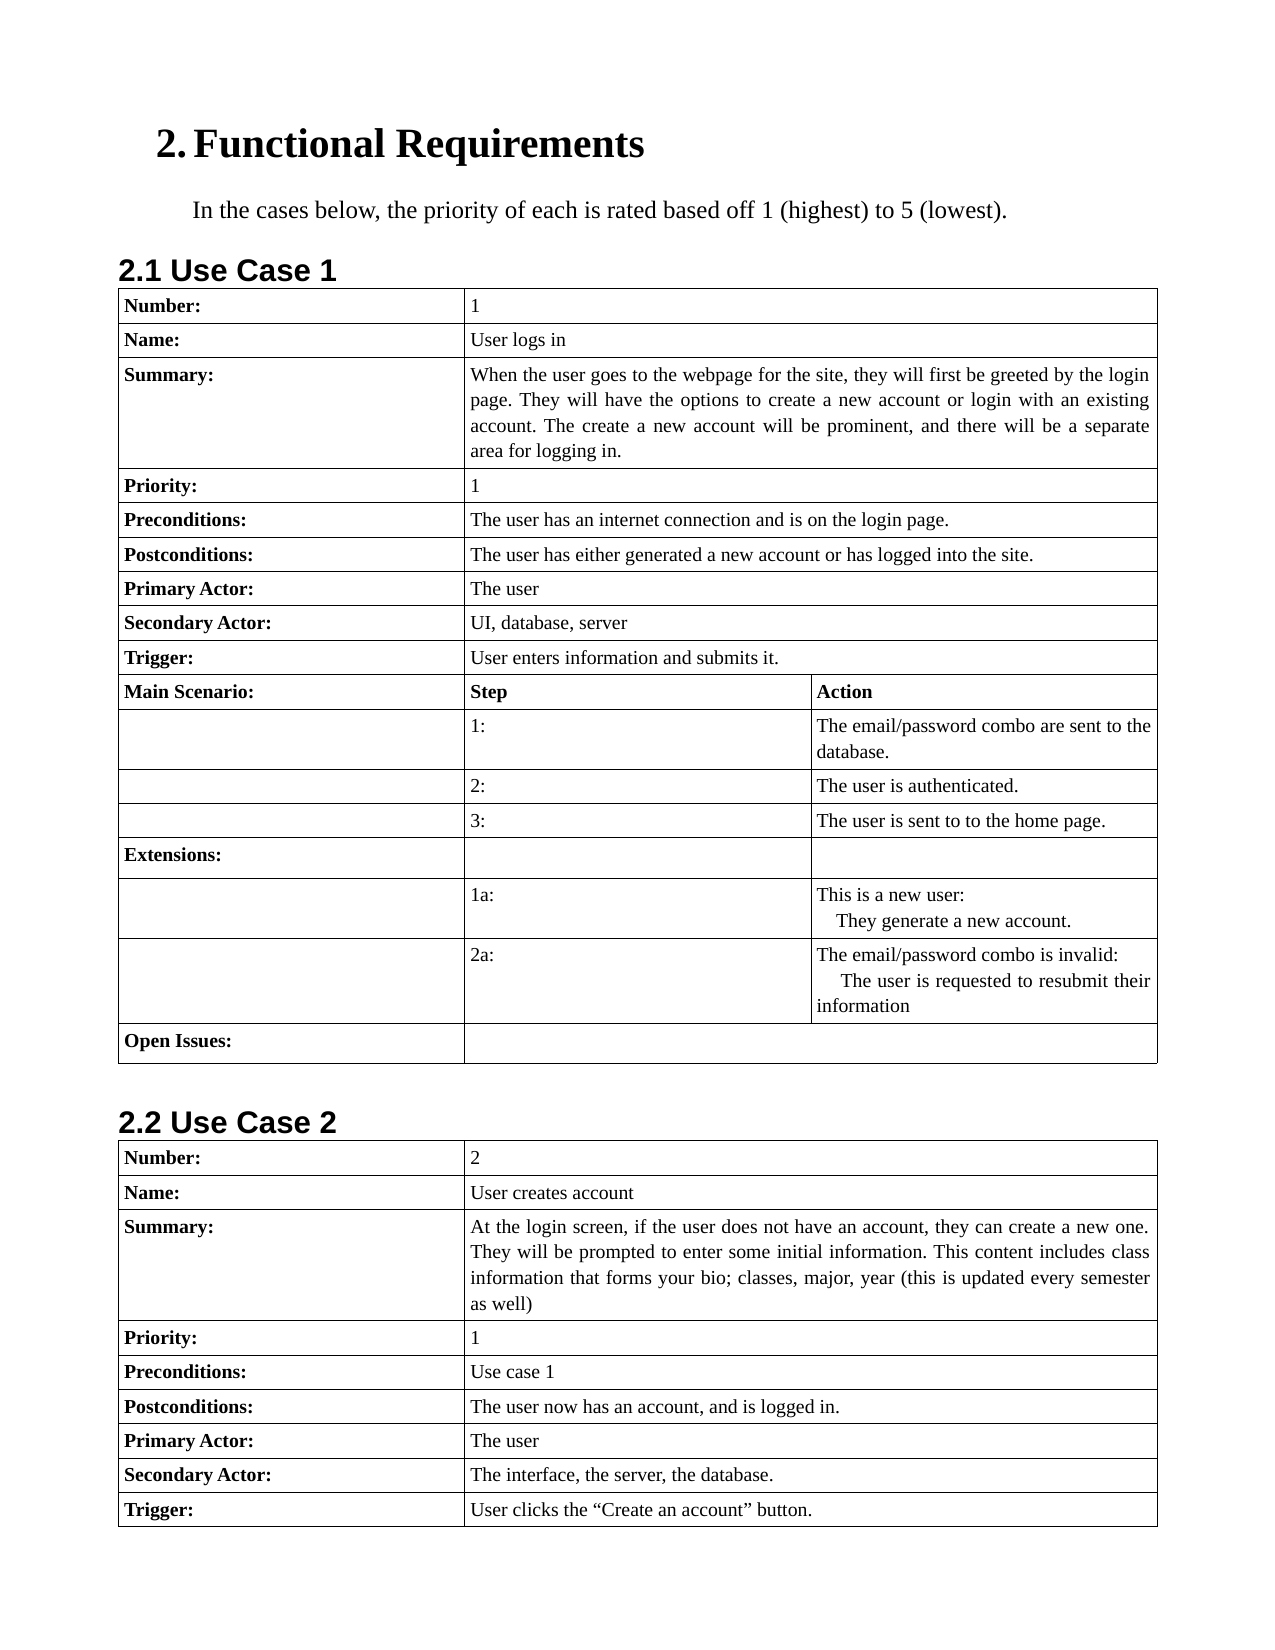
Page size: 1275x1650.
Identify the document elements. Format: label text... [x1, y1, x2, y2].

table_cell 1 [465, 469, 1157, 502]
table_cell Summary: [119, 358, 464, 468]
table_cell Action [812, 675, 1157, 708]
table_cell 2: [465, 770, 811, 803]
table_cell Name: [119, 1176, 464, 1209]
table_cell Name: [119, 324, 464, 357]
table_cell UI, database, server [465, 606, 1157, 640]
table_cell Preconditions: [119, 503, 464, 537]
table_cell Extensions: [119, 838, 464, 877]
table_cell Secondary Actor: [119, 1459, 464, 1492]
table_cell Preconditions: [119, 1356, 464, 1389]
table_cell Primary Actor: [119, 1424, 464, 1458]
table_cell The user [465, 1424, 1157, 1458]
table_cell The user has either generated a new account or has logged into the site. [465, 538, 1157, 571]
table_cell 1 [465, 1321, 1157, 1354]
table_cell Summary: [119, 1210, 464, 1320]
table_cell [465, 838, 811, 877]
table_cell 1a: [465, 879, 811, 937]
table_cell When the user goes to the webpage for the site, they will first be greeted by the login page. They will have the options to create a new account or login with an existing account. The create a new account will be prominent, and there will be a separate area for logging in. [465, 358, 1157, 468]
table_cell The user is authenticated. [812, 770, 1157, 803]
table_cell The user is sent to to the home page. [812, 804, 1157, 837]
table_cell [812, 838, 1157, 877]
table_cell Trigger: [119, 641, 464, 674]
table_cell [119, 879, 464, 937]
table_cell Use case 1 [465, 1356, 1157, 1389]
table_cell User logs in [465, 324, 1157, 357]
table_cell Postconditions: [119, 1390, 464, 1423]
table_header 1 [465, 289, 1157, 323]
table_cell 1: [465, 710, 811, 768]
table_cell 3: [465, 804, 811, 837]
table_cell 2a: [465, 939, 811, 1023]
list Functional Requirements [156, 118, 1157, 166]
table_header 2 [465, 1141, 1157, 1175]
text 2.2 Use Case 2 [118, 1104, 1157, 1140]
table_cell The user now has an account, and is logged in. [465, 1390, 1157, 1423]
table_cell The email/password combo are sent to the database. [812, 710, 1157, 768]
table_cell User enters information and submits it. [465, 641, 1157, 674]
table_cell At the login screen, if the user does not have an account, they can create a new one. They will be prompted to enter some initial information. This content includes class information that forms your bio; classes, major, year (this is updated every semester as well) [465, 1210, 1157, 1320]
text 2.1 Use Case 1 [118, 252, 1157, 288]
table_header Number: [119, 289, 464, 323]
table_cell The user [465, 572, 1157, 605]
table_cell Open Issues: [119, 1024, 464, 1063]
table_cell User creates account [465, 1176, 1157, 1209]
table_cell Postconditions: [119, 538, 464, 571]
table_cell [119, 710, 464, 768]
table_cell Main Scenario: [119, 675, 464, 708]
table_cell Step [465, 675, 811, 708]
table_cell [119, 770, 464, 803]
table_cell Secondary Actor: [119, 606, 464, 640]
table_cell The interface, the server, the database. [465, 1459, 1157, 1492]
table_cell Primary Actor: [119, 572, 464, 605]
table_cell [465, 1024, 1157, 1063]
table_cell The user has an internet connection and is on the login page. [465, 503, 1157, 537]
table_cell Trigger: [119, 1493, 464, 1526]
table_header Number: [119, 1141, 464, 1175]
text In the cases below, the priority of each is rated based off 1 (highest) to 5 (lowest). [118, 195, 1157, 223]
table_cell Priority: [119, 1321, 464, 1354]
table_cell User clicks the “Create an account” button. [465, 1493, 1157, 1526]
table_cell Priority: [119, 469, 464, 502]
table_cell The email/password combo is invalid: The user is requested to resubmit their information [812, 939, 1157, 1023]
table_cell This is a new user: They generate a new account. [812, 879, 1157, 937]
table_cell [119, 939, 464, 1023]
table_cell [119, 804, 464, 837]
